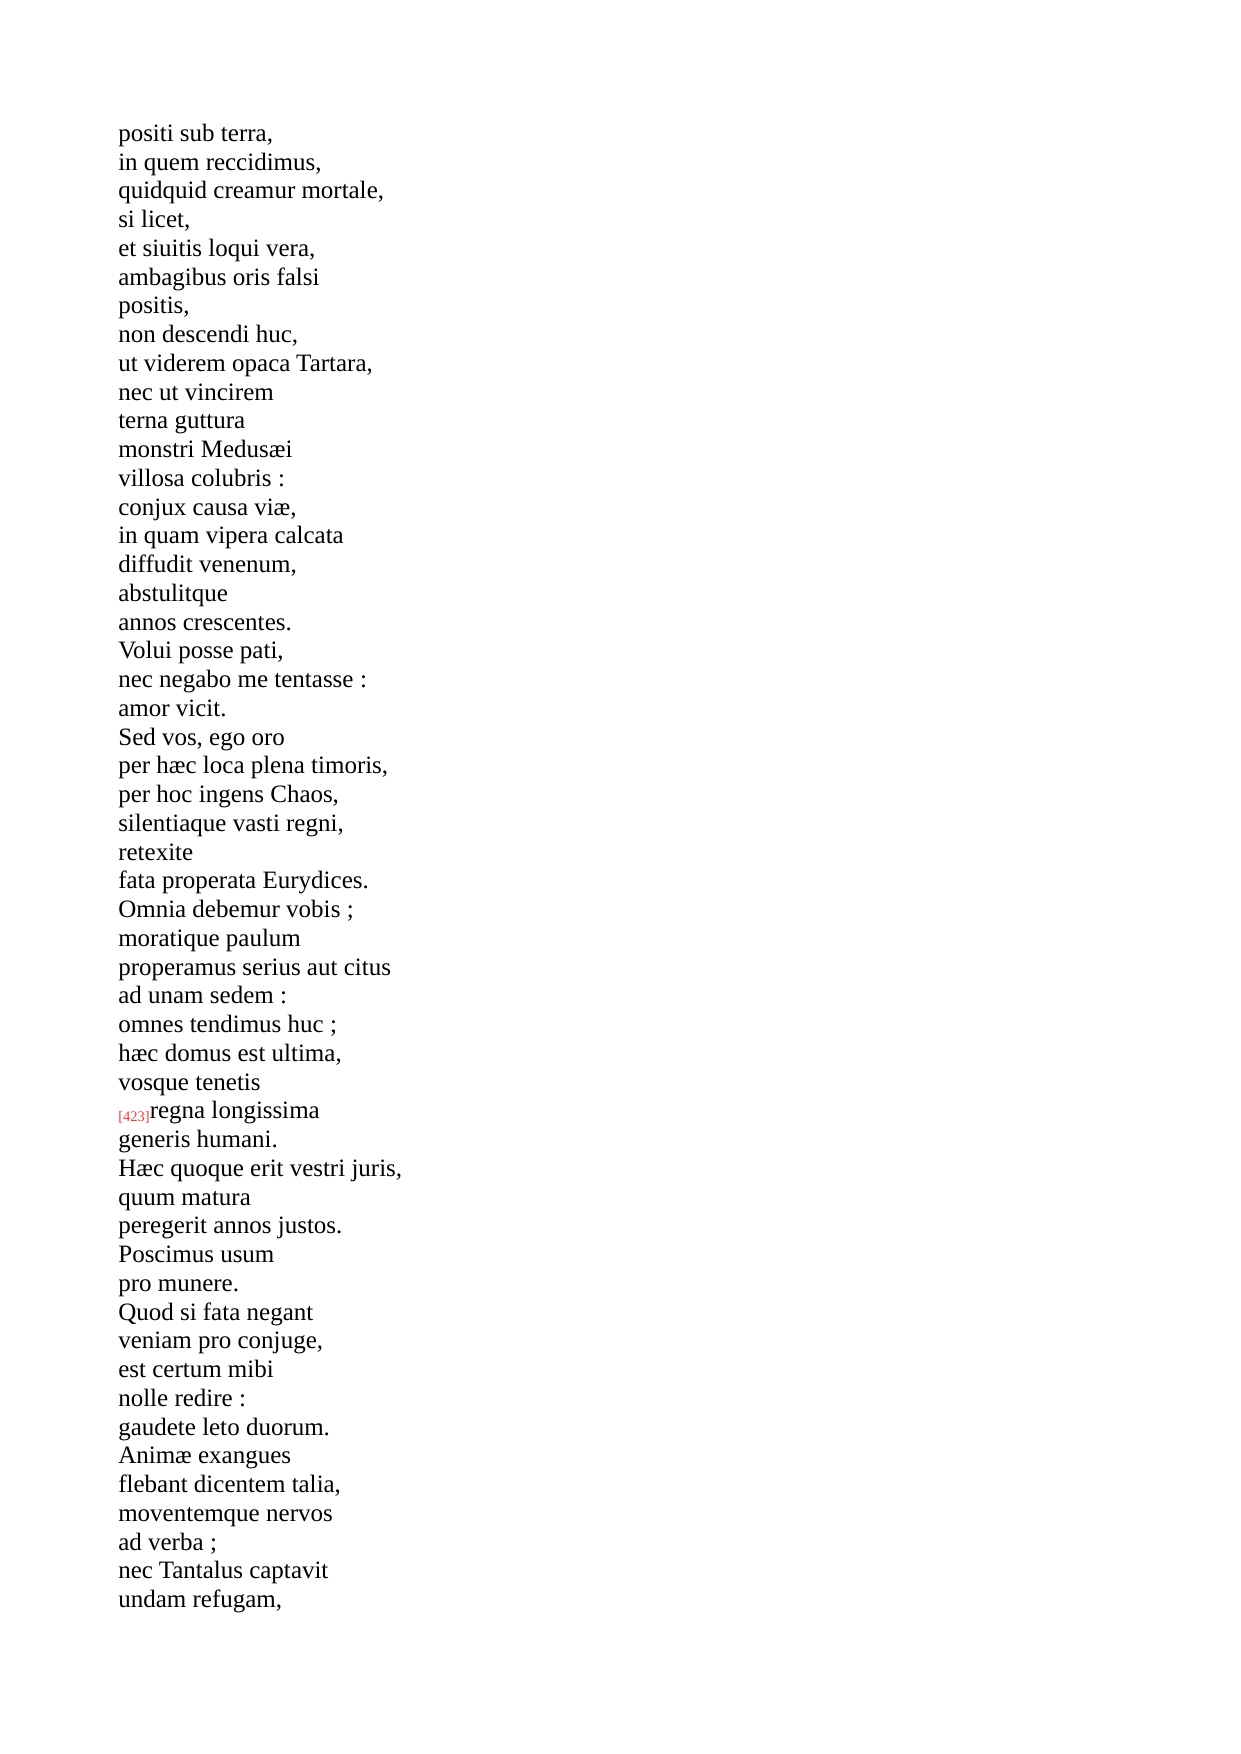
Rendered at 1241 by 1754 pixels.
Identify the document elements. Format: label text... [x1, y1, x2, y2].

text fata properata Eurydices. [118, 866, 1122, 894]
text vosque tenetis [118, 1067, 1122, 1096]
text ad unam sedem : [118, 981, 1122, 1009]
text terna guttura [118, 406, 1122, 434]
text veniam pro conjuge, [118, 1326, 1122, 1354]
text per hoc ingens Chaos, [118, 779, 1122, 808]
text Poscimus usum [118, 1239, 1122, 1268]
text pro munere. [118, 1268, 1122, 1297]
text quidquid creamur mortale, [118, 176, 1122, 204]
text flebant dicentem talia, [118, 1469, 1122, 1498]
text ambagibus oris falsi [118, 262, 1122, 291]
text Volui posse pati, [118, 636, 1122, 664]
text quum matura [118, 1182, 1122, 1211]
text monstri Medusæi [118, 434, 1122, 463]
text nec Tantalus captavit [118, 1556, 1122, 1584]
text ad verba ; [118, 1527, 1122, 1556]
text moratique paulum [118, 923, 1122, 952]
text per hæc loca plena timoris, [118, 751, 1122, 779]
text omnes tendimus huc ; [118, 1009, 1122, 1038]
text et siuitis loqui vera, [118, 233, 1122, 262]
text silentiaque vasti regni, [118, 808, 1122, 837]
text Quod si fata negant [118, 1297, 1122, 1326]
text diffudit venenum, [118, 549, 1122, 578]
text moventemque nervos [118, 1498, 1122, 1527]
text non descendi huc, [118, 319, 1122, 348]
text Omnia debemur vobis ; [118, 894, 1122, 923]
text Animæ exangues [118, 1441, 1122, 1469]
text nec negabo me tentasse : [118, 664, 1122, 693]
text nolle redire : [118, 1383, 1122, 1412]
text positi sub terra, [118, 118, 1122, 147]
text undam refugam, [118, 1584, 1122, 1613]
text retexite [118, 837, 1122, 866]
text abstulitque [118, 578, 1122, 607]
text Hæc quoque erit vestri juris, [118, 1153, 1122, 1182]
text annos crescentes. [118, 607, 1122, 636]
text est certum mibi [118, 1354, 1122, 1383]
text amor vicit. [118, 693, 1122, 722]
text in quem reccidimus, [118, 147, 1122, 176]
text generis humani. [118, 1124, 1122, 1153]
text nec ut vincirem [118, 377, 1122, 406]
text si licet, [118, 204, 1122, 233]
text positis, [118, 291, 1122, 319]
text villosa colubris : [118, 463, 1122, 492]
text gaudete leto duorum. [118, 1412, 1122, 1441]
text ut viderem opaca Tartara, [118, 348, 1122, 377]
text conjux causa viæ, [118, 492, 1122, 521]
text hæc domus est ultima, [118, 1038, 1122, 1067]
text peregerit annos justos. [118, 1211, 1122, 1239]
text Sed vos, ego oro [118, 722, 1122, 751]
text [423]regna longissima [118, 1096, 1122, 1124]
text properamus serius aut citus [118, 952, 1122, 981]
text in quam vipera calcata [118, 521, 1122, 549]
